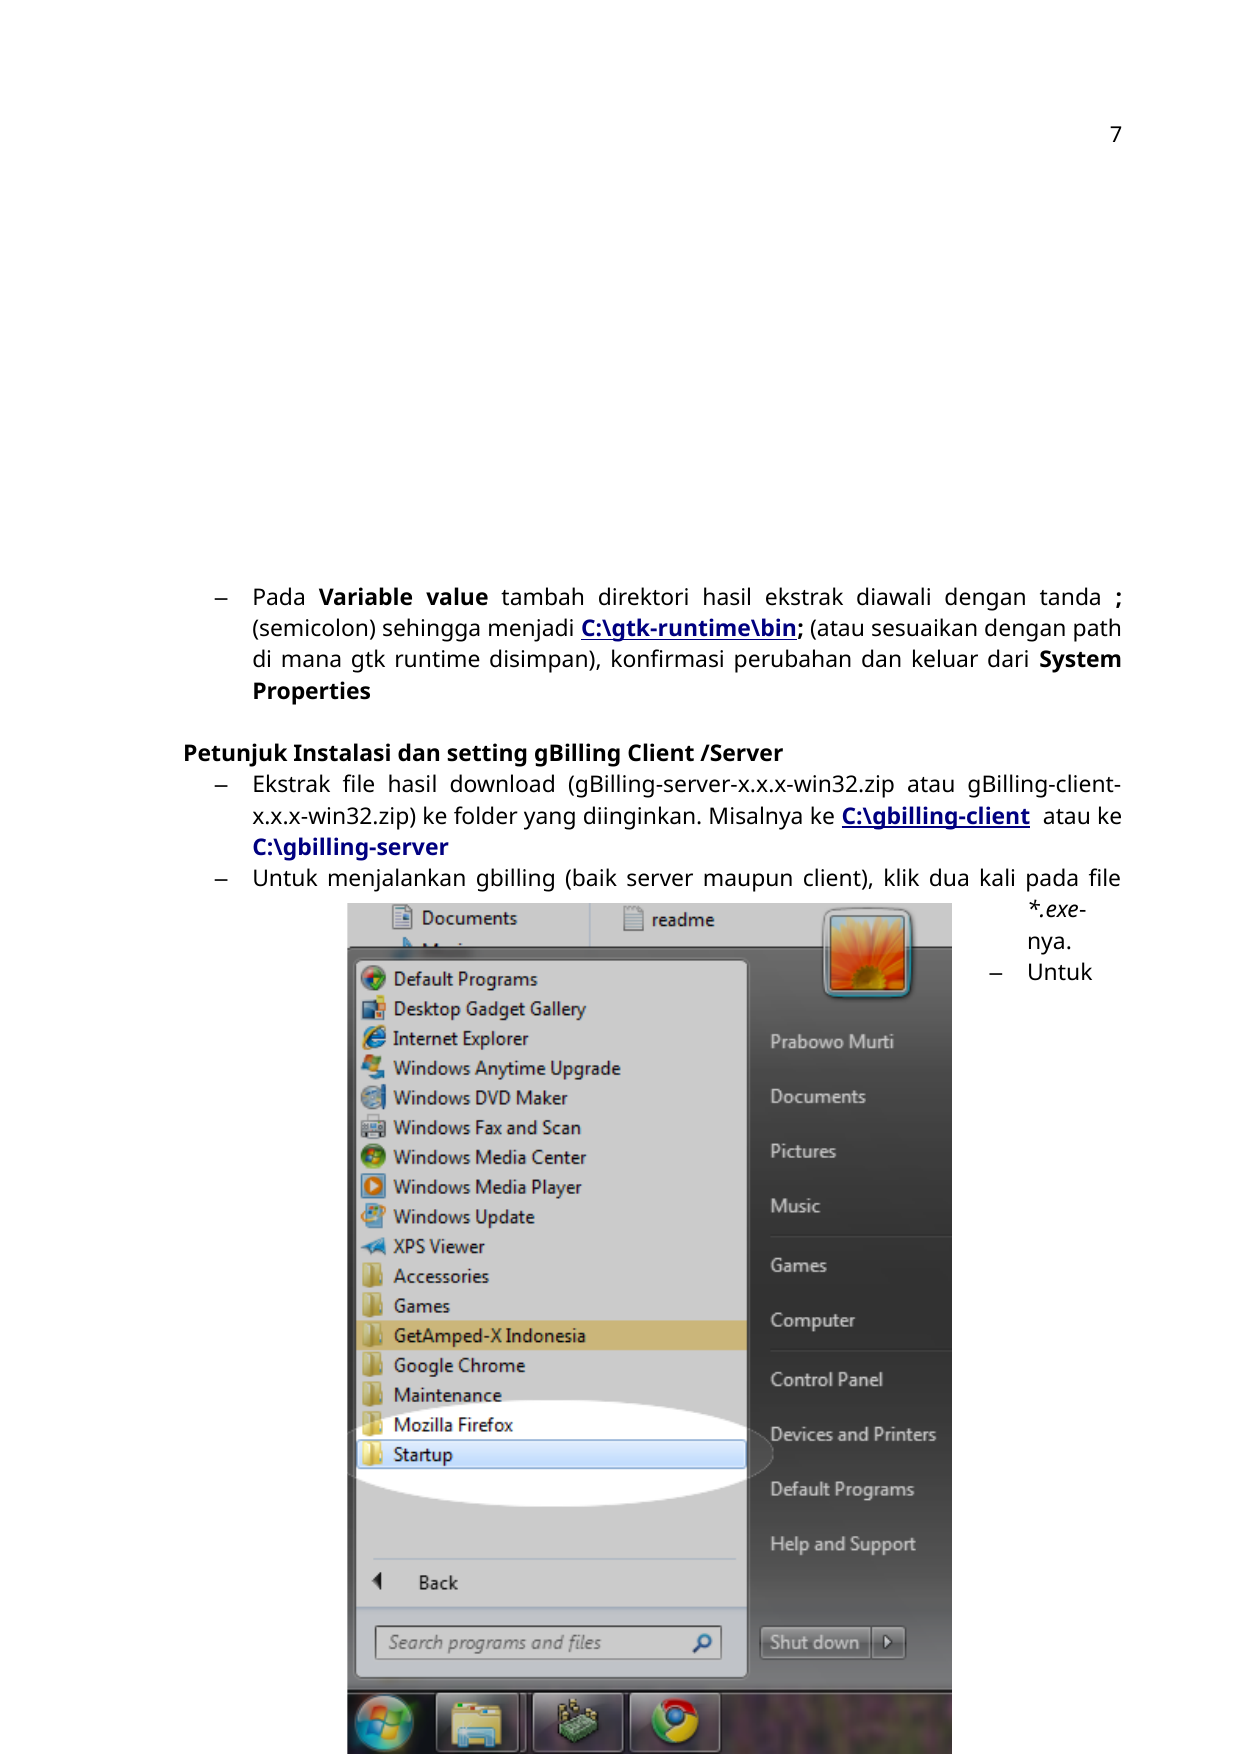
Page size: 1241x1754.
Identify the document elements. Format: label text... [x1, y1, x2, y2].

picture [347, 903, 952, 1754]
list Untuk menjalankan gbilling (baik server maupun client), klik dua kali pada file *.exe-nya. [214, 862, 1122, 956]
list Pada Variable value tambah direktori hasil ekstrak diawali dengan tanda ; (semicolon) sehingga menjadi C:\gtk-runtime\bin; (atau sesuaikan dengan path di mana gtk runtime disimpan), konfirmasi perubahan dan keluar dari System Properties [214, 581, 1122, 706]
list Ekstrak file hasil download (gBilling-server-x.x.x-win32.zip atau gBilling-client-x.x.x-win32.zip) ke folder yang diinginkan. Misalnya ke C:\gbilling-client atau ke C:\gbilling-server [214, 768, 1122, 862]
text Petunjuk Instalasi dan setting gBilling Client /Server [177, 737, 1122, 768]
